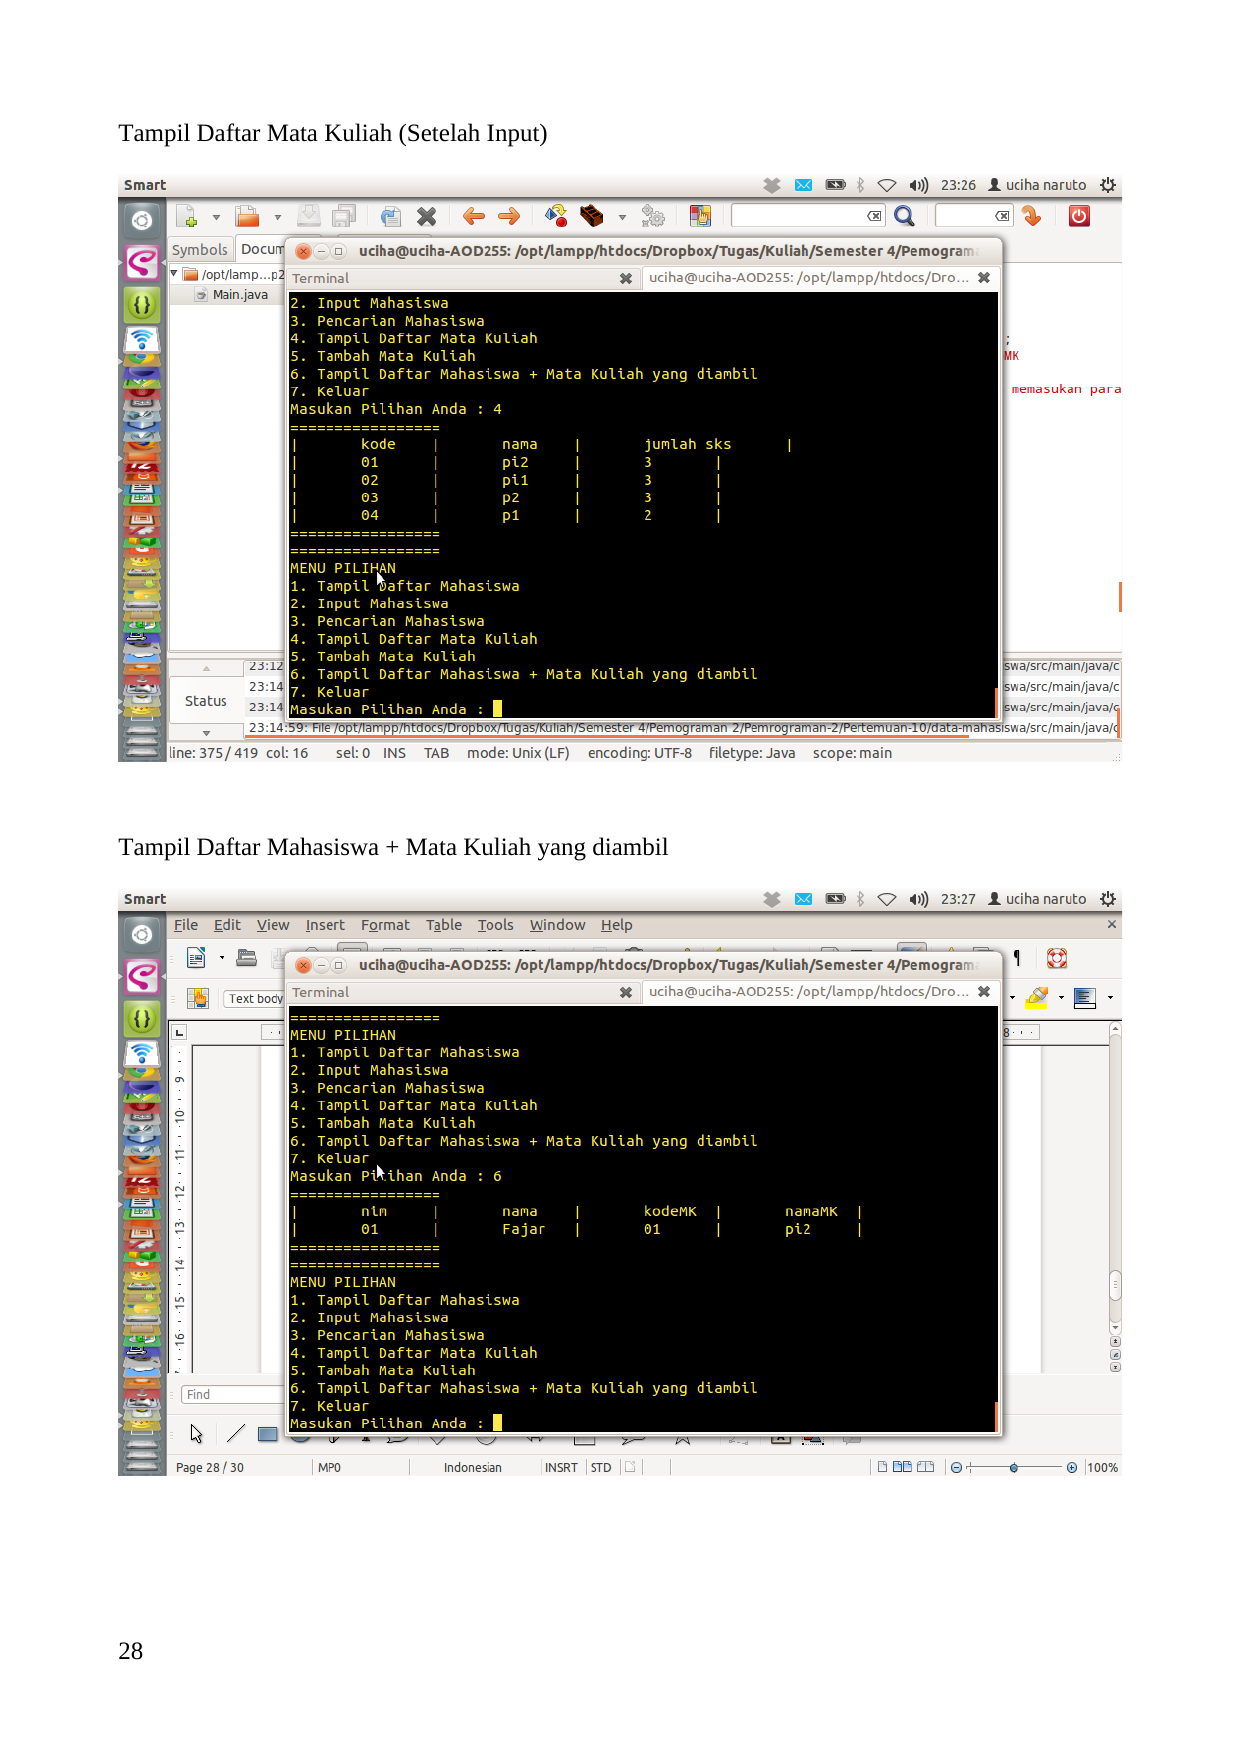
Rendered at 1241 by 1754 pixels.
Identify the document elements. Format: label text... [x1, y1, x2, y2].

text Tampil Daftar Mahasiswa + Mata Kuliah yang diambil [118, 832, 1122, 861]
picture [118, 173, 1123, 762]
text Tampil Daftar Mata Kuliah (Setelah Input) [118, 118, 1122, 147]
picture [118, 887, 1123, 1476]
